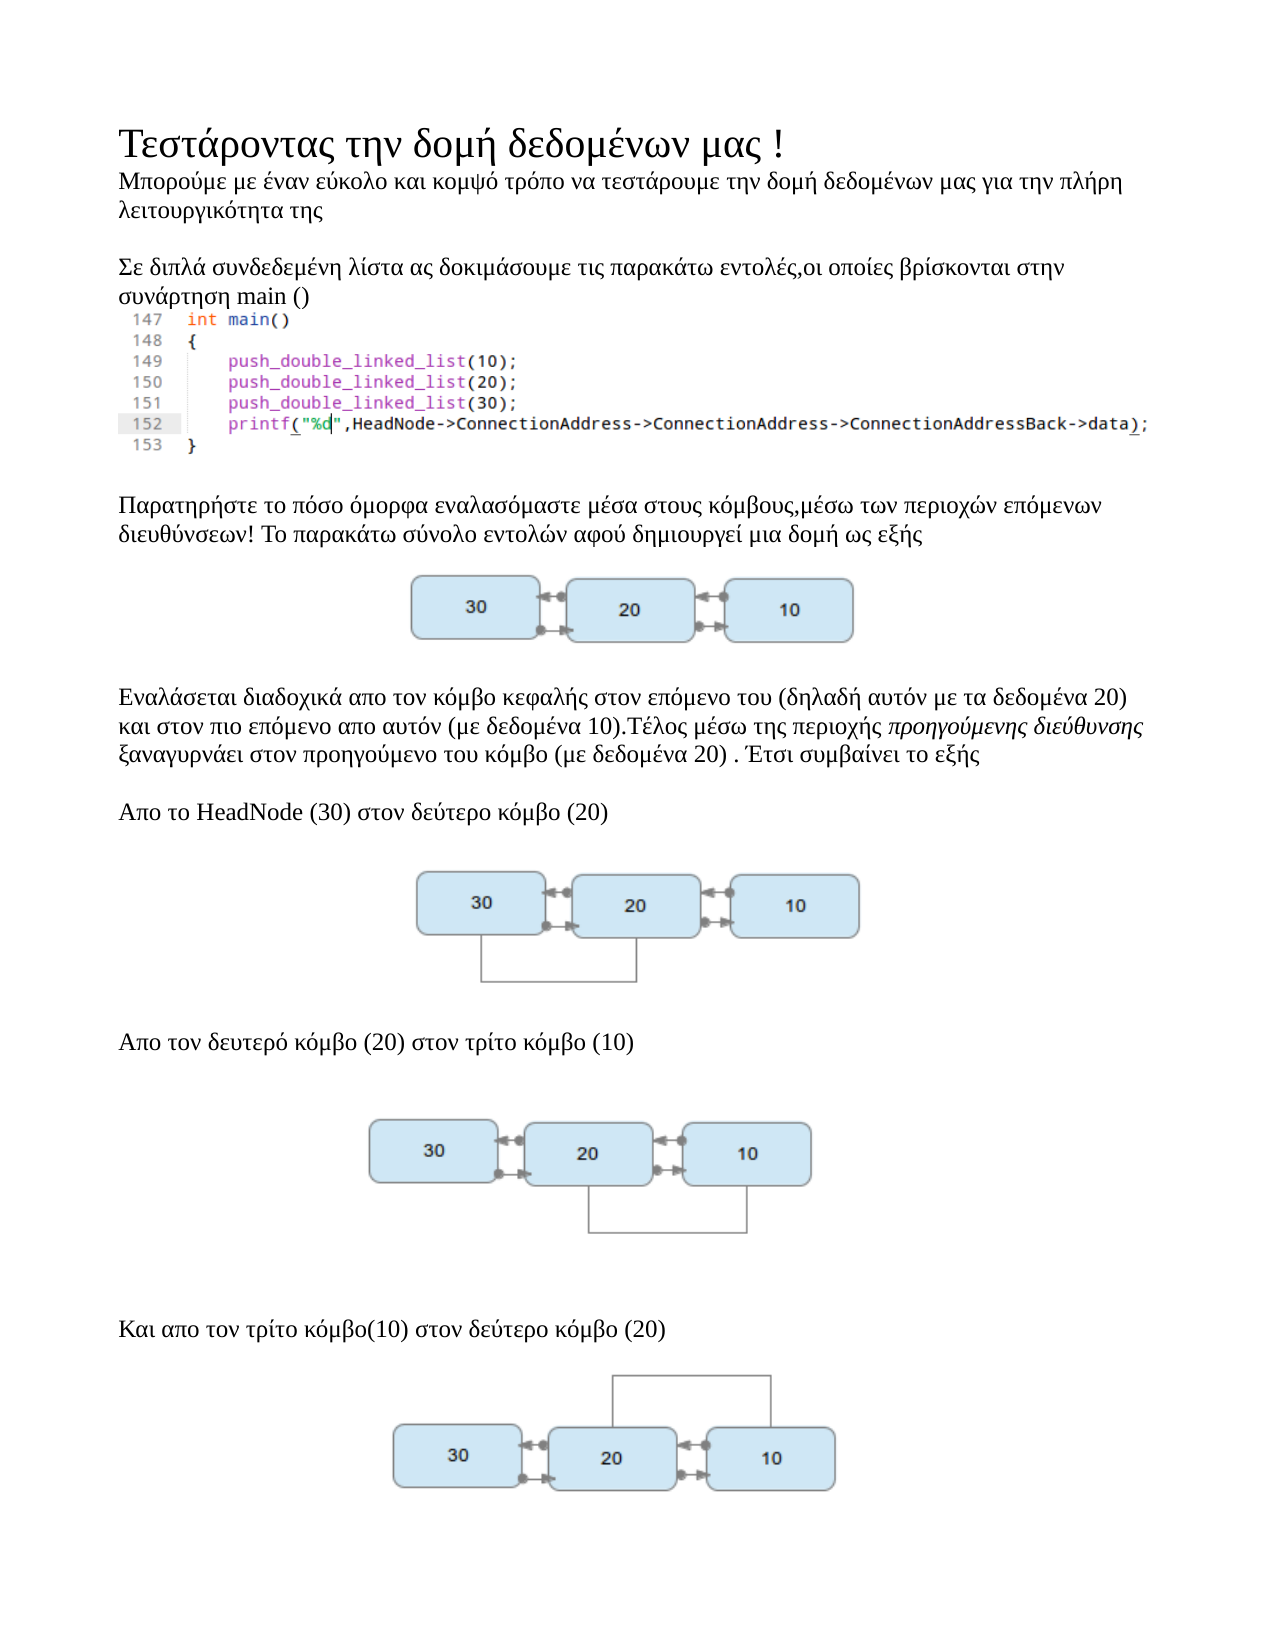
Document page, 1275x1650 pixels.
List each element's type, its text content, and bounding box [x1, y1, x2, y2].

text Εναλάσεται διαδοχικά απο τον κόμβο κεφαλής στον επόμενο του (δηλαδή αυτόν με τα δεδομένα 20) και στον πιο επόμενο απο αυτόν (με δεδομένα 10).Tέλος μέσω της περιοχής προηγούμενης διεύθυνσης ξαναγυρνάει στον προηγούμενο του κόμβο (με δεδομένα 20) . Έτσι συμβαίνει το εξής [118, 682, 1157, 768]
picture [407, 854, 868, 1016]
text Και απο τον τρίτο κόμβο(10) στον δεύτερο κόμβο (20) [118, 1314, 1157, 1343]
text Παρατηρήστε το πόσο όμορφα εναλασόμαστε μέσα στους κόμβους,μέσω των περιοχών επόμενων διευθύνσεων! Το παρακάτω σύνολο εντολών αφού δημιουργεί μια δομή ως εξής [118, 490, 1157, 548]
text Σε διπλά συνδεδεμένη λίστα ας δοκιμάσουμε τις παρακάτω εντολές,οι οποίες βρίσκονται στην συνάρτηση main () [118, 252, 1157, 309]
text Τεστάροντας την δομή δεδομένων μας ! [118, 118, 1157, 166]
text Απο τον δευτερό κόμβο (20) στον τρίτο κόμβο (10) [118, 1027, 1157, 1056]
picture [118, 309, 1157, 462]
picture [382, 1350, 868, 1545]
picture [358, 1081, 845, 1300]
text Μπορούμε με έναν εύκολο και κομψό τρόπο να τεστάρουμε την δομή δεδομένων μας για την πλήρη λειτουργικότητα της [118, 166, 1157, 223]
text Απο το HeadNode (30) στον δεύτερο κόμβο (20) [118, 797, 1157, 826]
picture [400, 547, 876, 681]
